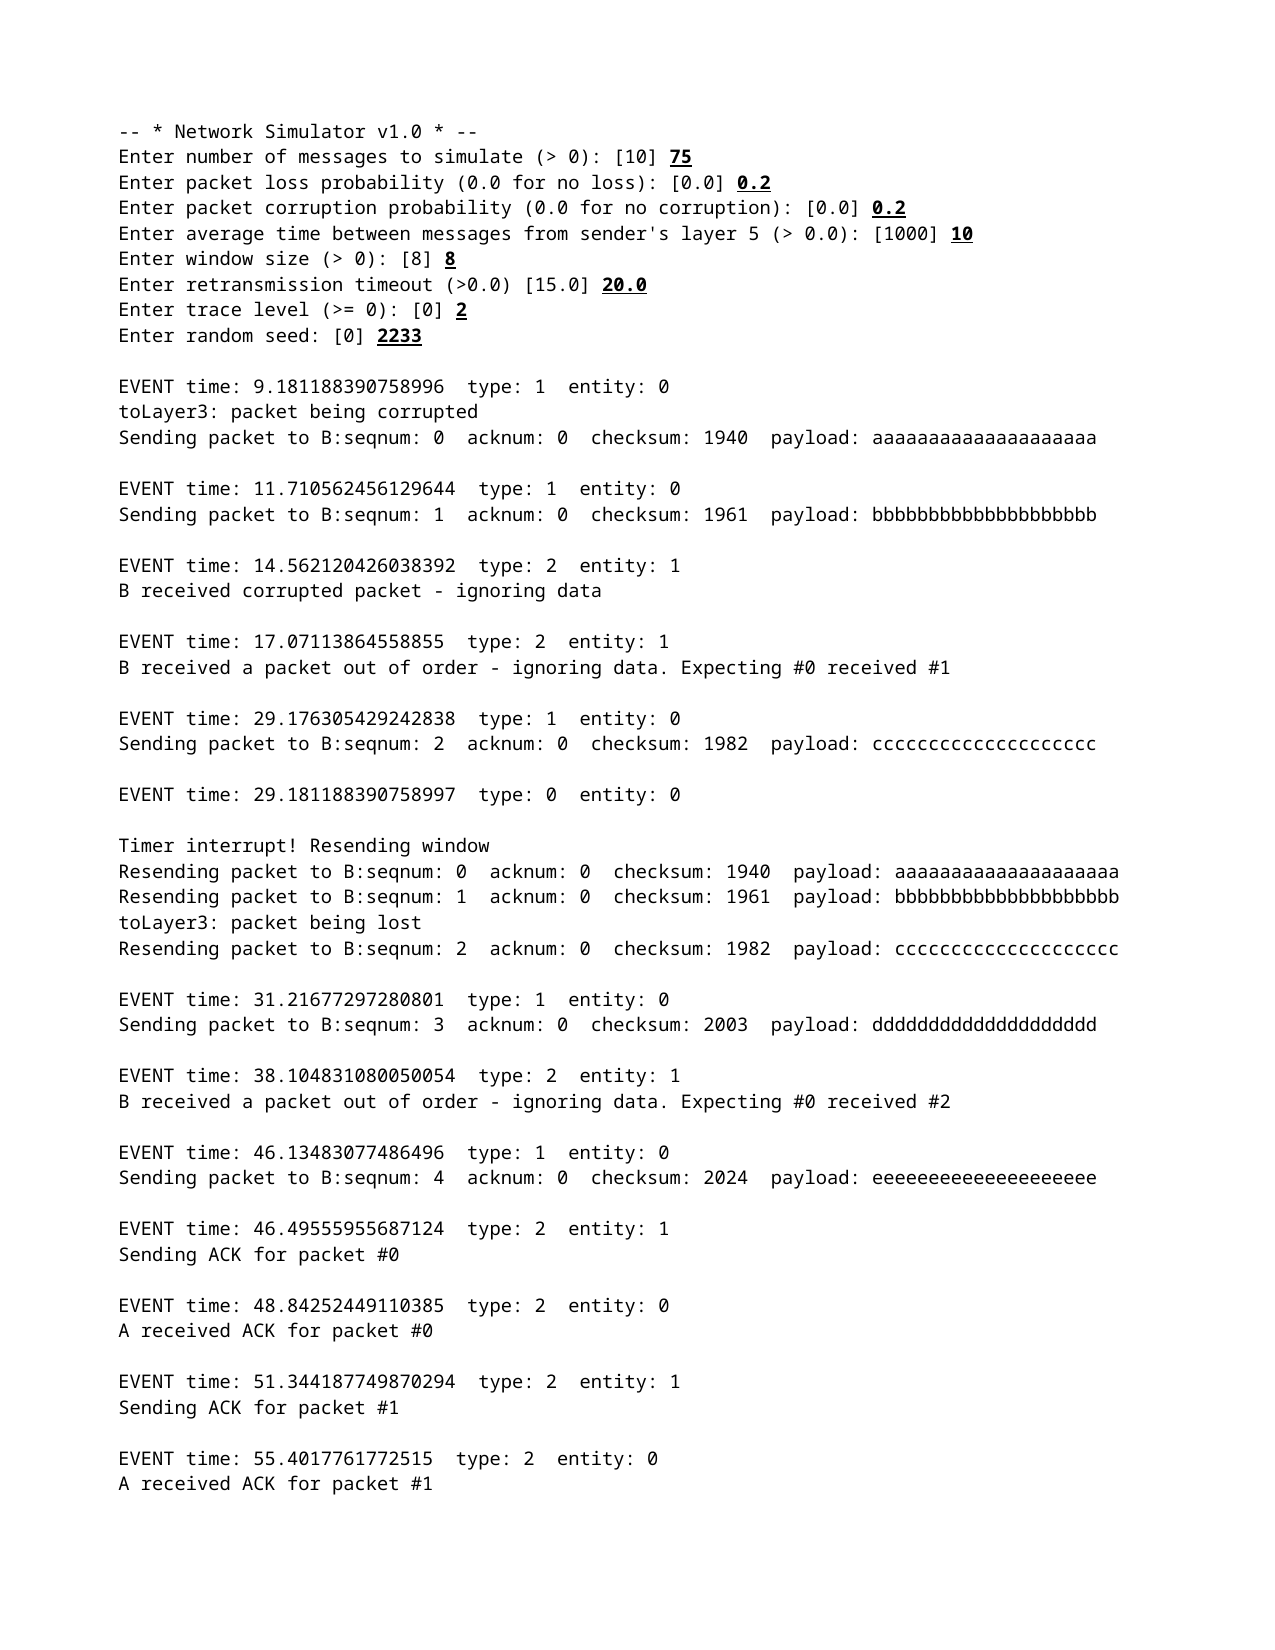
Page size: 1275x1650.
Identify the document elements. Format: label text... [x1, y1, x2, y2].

text Enter window size (> 0): [8] 8 [118, 246, 1157, 271]
text EVENT time: 29.176305429242838 type: 1 entity: 0 [118, 705, 1157, 731]
text EVENT time: 38.104831080050054 type: 2 entity: 1 [118, 1062, 1157, 1088]
text EVENT time: 11.710562456129644 type: 1 entity: 0 [118, 475, 1157, 501]
text A received ACK for packet #0 [118, 1318, 1157, 1343]
text B received a packet out of order - ignoring data. Expecting #0 received #2 [118, 1088, 1157, 1113]
text EVENT time: 55.4017761772515 type: 2 entity: 0 [118, 1445, 1157, 1471]
text EVENT time: 46.49555955687124 type: 2 entity: 1 [118, 1216, 1157, 1241]
text Resending packet to B:seqnum: 0 acknum: 0 checksum: 1940 payload: aaaaaaaaaaaaaaaaaaaa [118, 858, 1157, 884]
text EVENT time: 14.562120426038392 type: 2 entity: 1 [118, 552, 1157, 577]
text Enter number of messages to simulate (> 0): [10] 75 [118, 144, 1157, 169]
text Enter random seed: [0] 2233 [118, 322, 1157, 348]
text Sending packet to B:seqnum: 0 acknum: 0 checksum: 1940 payload: aaaaaaaaaaaaaaaaaaaa [118, 424, 1157, 450]
text B received corrupted packet - ignoring data [118, 577, 1157, 603]
text toLayer3: packet being lost [118, 909, 1157, 935]
text Timer interrupt! Resending window [118, 833, 1157, 858]
text EVENT time: 9.181188390758996 type: 1 entity: 0 [118, 373, 1157, 399]
text Sending packet to B:seqnum: 3 acknum: 0 checksum: 2003 payload: dddddddddddddddddddd [118, 1011, 1157, 1037]
text Enter packet corruption probability (0.0 for no corruption): [0.0] 0.2 [118, 195, 1157, 220]
text toLayer3: packet being corrupted [118, 399, 1157, 424]
text EVENT time: 17.07113864558855 type: 2 entity: 1 [118, 628, 1157, 654]
text Sending packet to B:seqnum: 2 acknum: 0 checksum: 1982 payload: cccccccccccccccccccc [118, 731, 1157, 756]
text Enter packet loss probability (0.0 for no loss): [0.0] 0.2 [118, 169, 1157, 195]
text Sending packet to B:seqnum: 4 acknum: 0 checksum: 2024 payload: eeeeeeeeeeeeeeeeeeee [118, 1164, 1157, 1190]
text EVENT time: 29.181188390758997 type: 0 entity: 0 [118, 782, 1157, 807]
text B received a packet out of order - ignoring data. Expecting #0 received #1 [118, 654, 1157, 679]
text Enter trace level (>= 0): [0] 2 [118, 297, 1157, 322]
text EVENT time: 46.13483077486496 type: 1 entity: 0 [118, 1139, 1157, 1164]
text A received ACK for packet #1 [118, 1471, 1157, 1496]
text Enter average time between messages from sender's layer 5 (> 0.0): [1000] 10 [118, 220, 1157, 246]
text Sending ACK for packet #1 [118, 1394, 1157, 1420]
text Resending packet to B:seqnum: 2 acknum: 0 checksum: 1982 payload: cccccccccccccccccccc [118, 935, 1157, 960]
text Sending packet to B:seqnum: 1 acknum: 0 checksum: 1961 payload: bbbbbbbbbbbbbbbbbbbb [118, 501, 1157, 526]
text Resending packet to B:seqnum: 1 acknum: 0 checksum: 1961 payload: bbbbbbbbbbbbbbbbbbbb [118, 884, 1157, 909]
text EVENT time: 51.344187749870294 type: 2 entity: 1 [118, 1369, 1157, 1394]
text -- * Network Simulator v1.0 * -- [118, 118, 1157, 144]
text EVENT time: 48.84252449110385 type: 2 entity: 0 [118, 1292, 1157, 1318]
text Sending ACK for packet #0 [118, 1241, 1157, 1267]
text Enter retransmission timeout (>0.0) [15.0] 20.0 [118, 271, 1157, 297]
text EVENT time: 31.21677297280801 type: 1 entity: 0 [118, 986, 1157, 1011]
